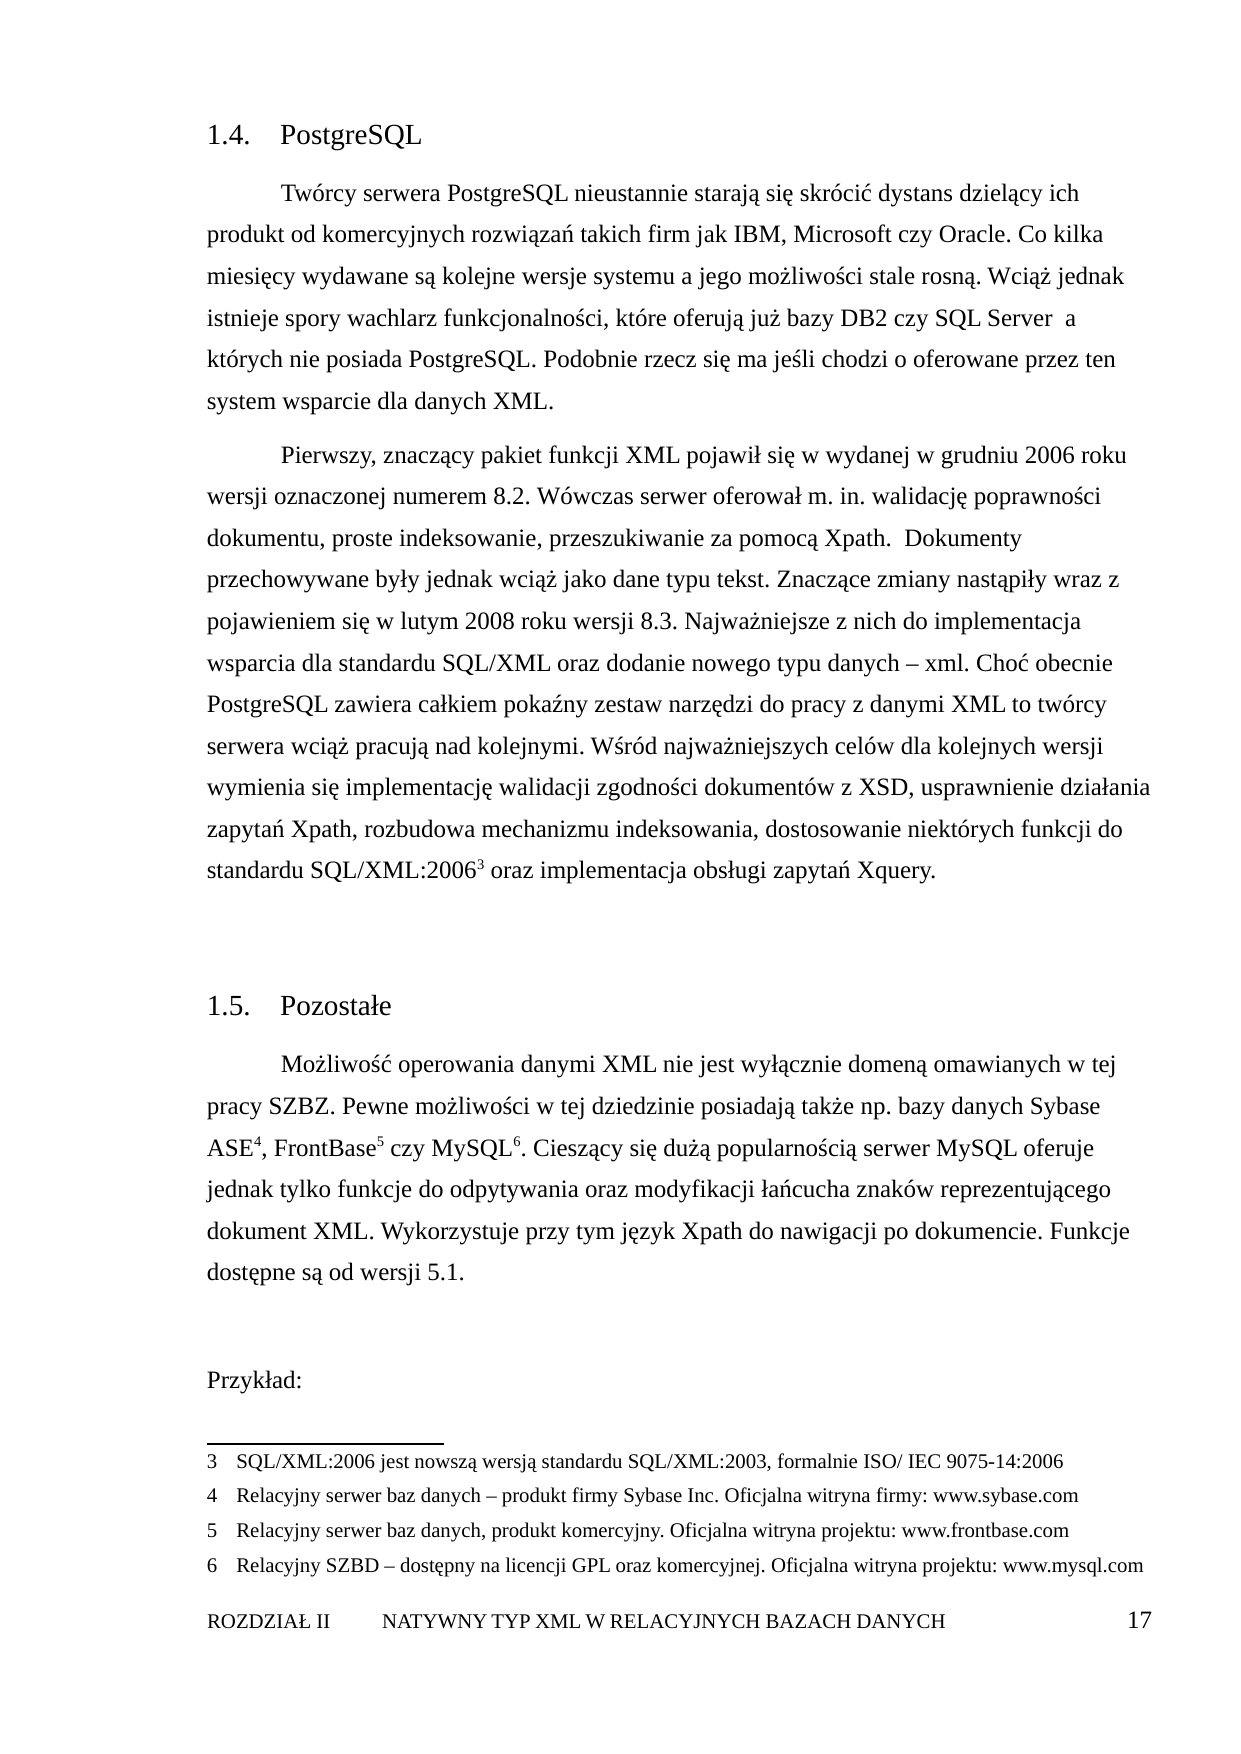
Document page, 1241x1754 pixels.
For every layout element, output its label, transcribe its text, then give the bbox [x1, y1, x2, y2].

text Możliwość operowania danymi XML nie jest wyłącznie domeną omawianych w tej pracy SZBZ. Pewne możliwości w tej dziedzinie posiadają także np. bazy danych Sybase ASE, FrontBase czy MySQL. Cieszący się dużą popularnością serwer MySQL oferuje jednak tylko funkcje do odpytywania oraz modyfikacji łańcucha znaków reprezentującego dokument XML. Wykorzystuje przy tym język Xpath do nawigacji po dokumencie. Funkcje dostępne są od wersji 5.1. [207, 1051, 1152, 1286]
text Relacyjny serwer baz danych, produkt komercyjny. Oficjalna witryna projektu: www.frontbase.com [207, 1519, 1152, 1542]
subtitle PostgreSQL [207, 118, 1152, 150]
text Relacyjny SZBD – dostępny na licencji GPL oraz komercyjnej. Oficjalna witryna projektu: www.mysql.com [207, 1554, 1152, 1577]
subtitle Pozostałe [207, 990, 1152, 1022]
text SQL/XML:2006 jest nowszą wersją standardu SQL/XML:2003, formalnie ISO/ IEC 9075-14:2006 [207, 1450, 1152, 1473]
text Przykład: [207, 1367, 1152, 1394]
text Relacyjny serwer baz danych – produkt firmy Sybase Inc. Oficjalna witryna firmy: www.sybase.com [207, 1484, 1152, 1507]
text Pierwszy, znaczący pakiet funkcji XML pojawił się w wydanej w grudniu 2006 roku wersji oznaczonej numerem 8.2. Wówczas serwer oferował m. in. walidację poprawności dokumentu, proste indeksowanie, przeszukiwanie za pomocą Xpath. Dokumenty przechowywane były jednak wciąż jako dane typu tekst. Znaczące zmiany nastąpiły wraz z pojawieniem się w lutym 2008 roku wersji 8.3. Najważniejsze z nich do implementacja wsparcia dla standardu SQL/XML oraz dodanie nowego typu danych – xml. Choć obecnie PostgreSQL zawiera całkiem pokaźny zestaw narzędzi do pracy z danymi XML to twórcy serwera wciąż pracują nad kolejnymi. Wśród najważniejszych celów dla kolejnych wersji wymienia się implementację walidacji zgodności dokumentów z XSD, usprawnienie działania zapytań Xpath, rozbudowa mechanizmu indeksowania, dostosowanie niektórych funkcji do standardu SQL/XML:2006 oraz implementacja obsługi zapytań Xquery. [207, 441, 1152, 884]
text Twórcy serwera PostgreSQL nieustannie starają się skrócić dystans dzielący ich produkt od komercyjnych rozwiązań takich firm jak IBM, Microsoft czy Oracle. Co kilka miesięcy wydawane są kolejne wersje systemu a jego możliwości stale rosną. Wciąż jednak istnieje spory wachlarz funkcjonalności, które oferują już bazy DB2 czy SQL Server a których nie posiada PostgreSQL. Podobnie rzecz się ma jeśli chodzi o oferowane przez ten system wsparcie dla danych XML. [207, 179, 1152, 414]
